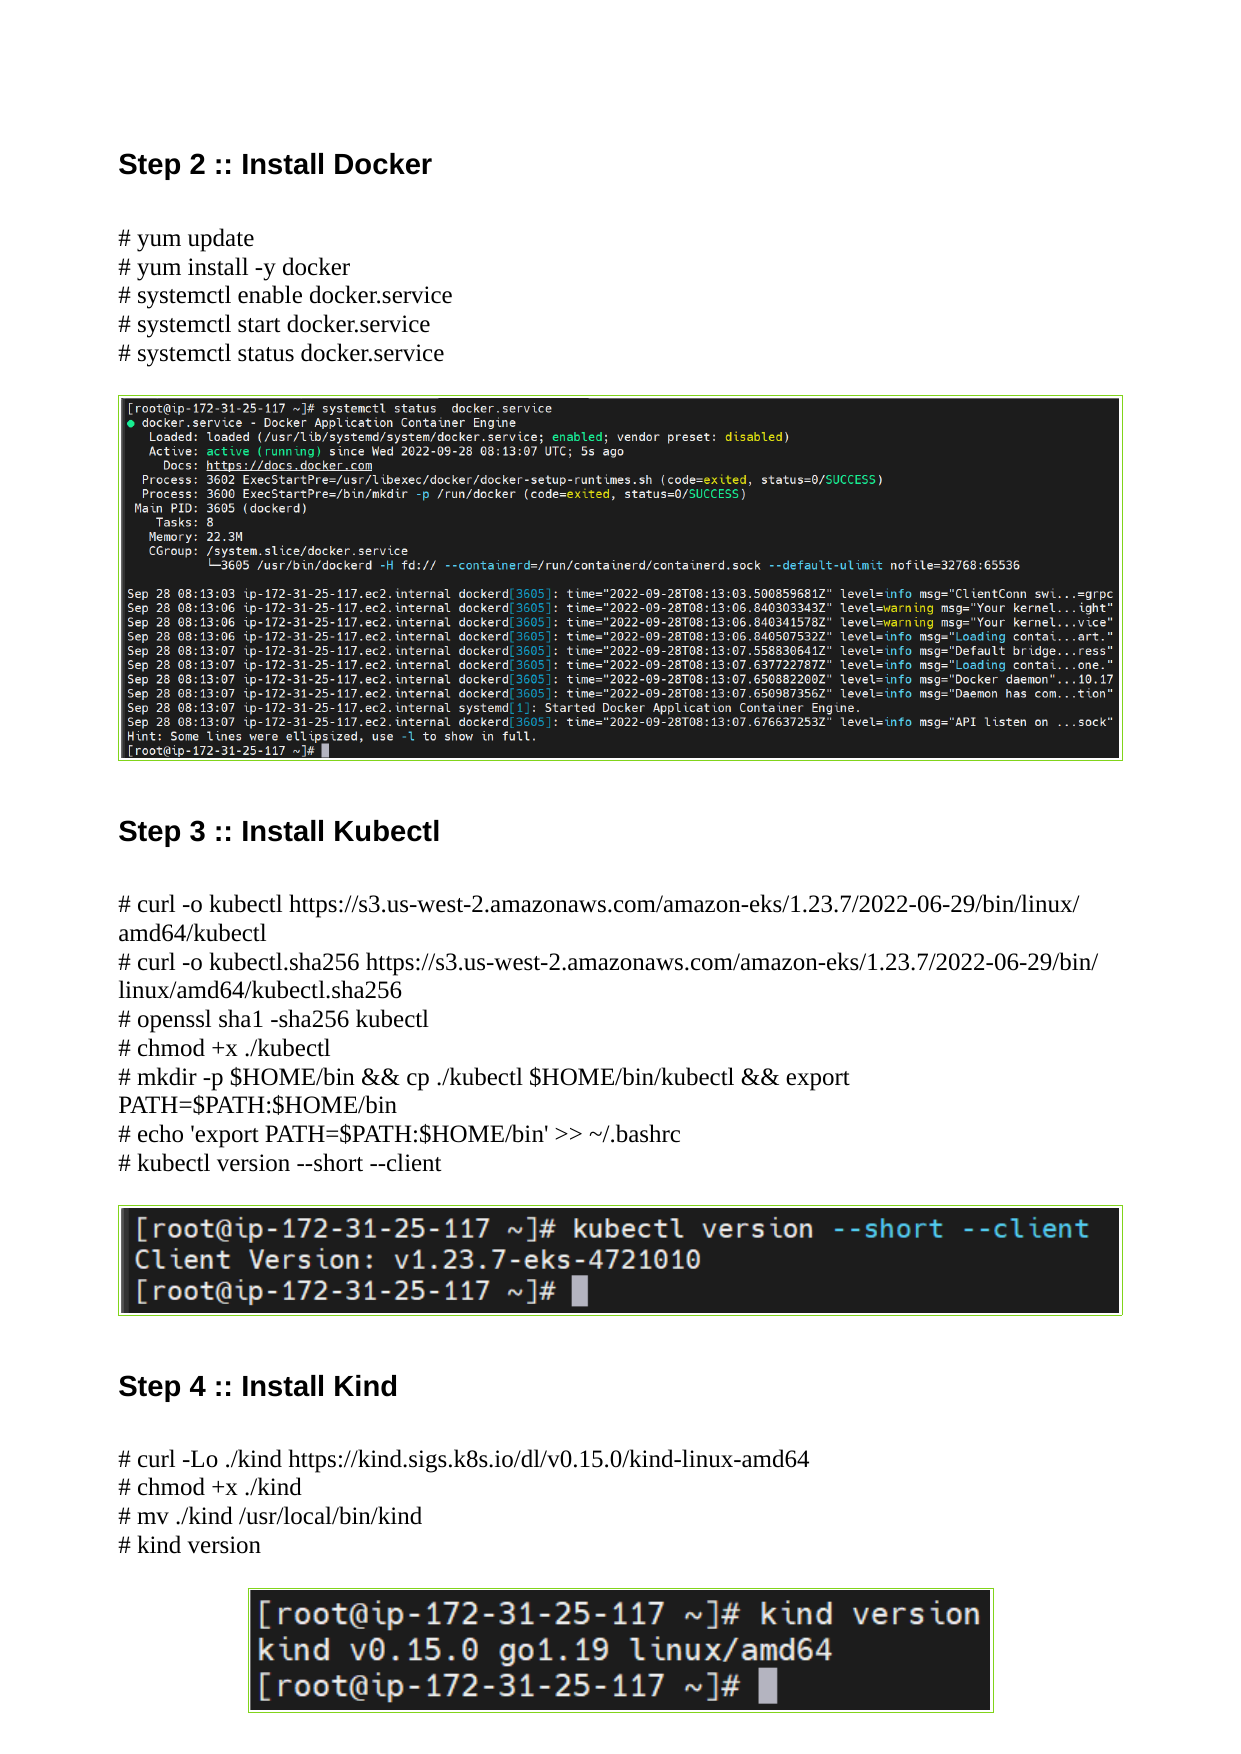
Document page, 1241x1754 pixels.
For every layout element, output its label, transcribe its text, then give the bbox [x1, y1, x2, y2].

text # yum install -y docker [118, 252, 1122, 280]
text # systemctl enable docker.service [118, 280, 1122, 309]
text # mv ./kind /usr/local/bin/kind [118, 1501, 1122, 1530]
subtitle Step 4 :: Install Kind [118, 1369, 1122, 1402]
text # openssl sha1 -sha256 kubectl [118, 1004, 1122, 1033]
text # chmod +x ./kubectl [118, 1033, 1122, 1062]
text # yum update [118, 223, 1122, 252]
text # kind version [118, 1530, 1122, 1559]
picture [121, 1208, 1119, 1313]
text # curl -Lo ./kind https://kind.sigs.k8s.io/dl/v0.15.0/kind-linux-amd64 [118, 1444, 1122, 1472]
subtitle Step 3 :: Install Kubectl [118, 814, 1122, 848]
picture [250, 1590, 990, 1710]
picture [121, 398, 1119, 758]
text # curl -o kubectl https://s3.us-west-2.amazonaws.com/amazon-eks/1.23.7/2022-06-29/bin/linux/amd64/kubectl [118, 889, 1122, 947]
subtitle Step 2 :: Install Docker [118, 143, 1122, 182]
text # curl -o kubectl.sha256 https://s3.us-west-2.amazonaws.com/amazon-eks/1.23.7/2022-06-29/bin/linux/amd64/kubectl.sha256 [118, 947, 1122, 1004]
text # systemctl start docker.service [118, 309, 1122, 338]
text # chmod +x ./kind [118, 1472, 1122, 1501]
text # systemctl status docker.service [118, 338, 1122, 367]
text # kubectl version --short --client [118, 1148, 1122, 1177]
text # mkdir -p $HOME/bin && cp ./kubectl $HOME/bin/kubectl && export PATH=$PATH:$HOME/bin [118, 1062, 1122, 1119]
text # echo 'export PATH=$PATH:$HOME/bin' >> ~/.bashrc [118, 1119, 1122, 1148]
